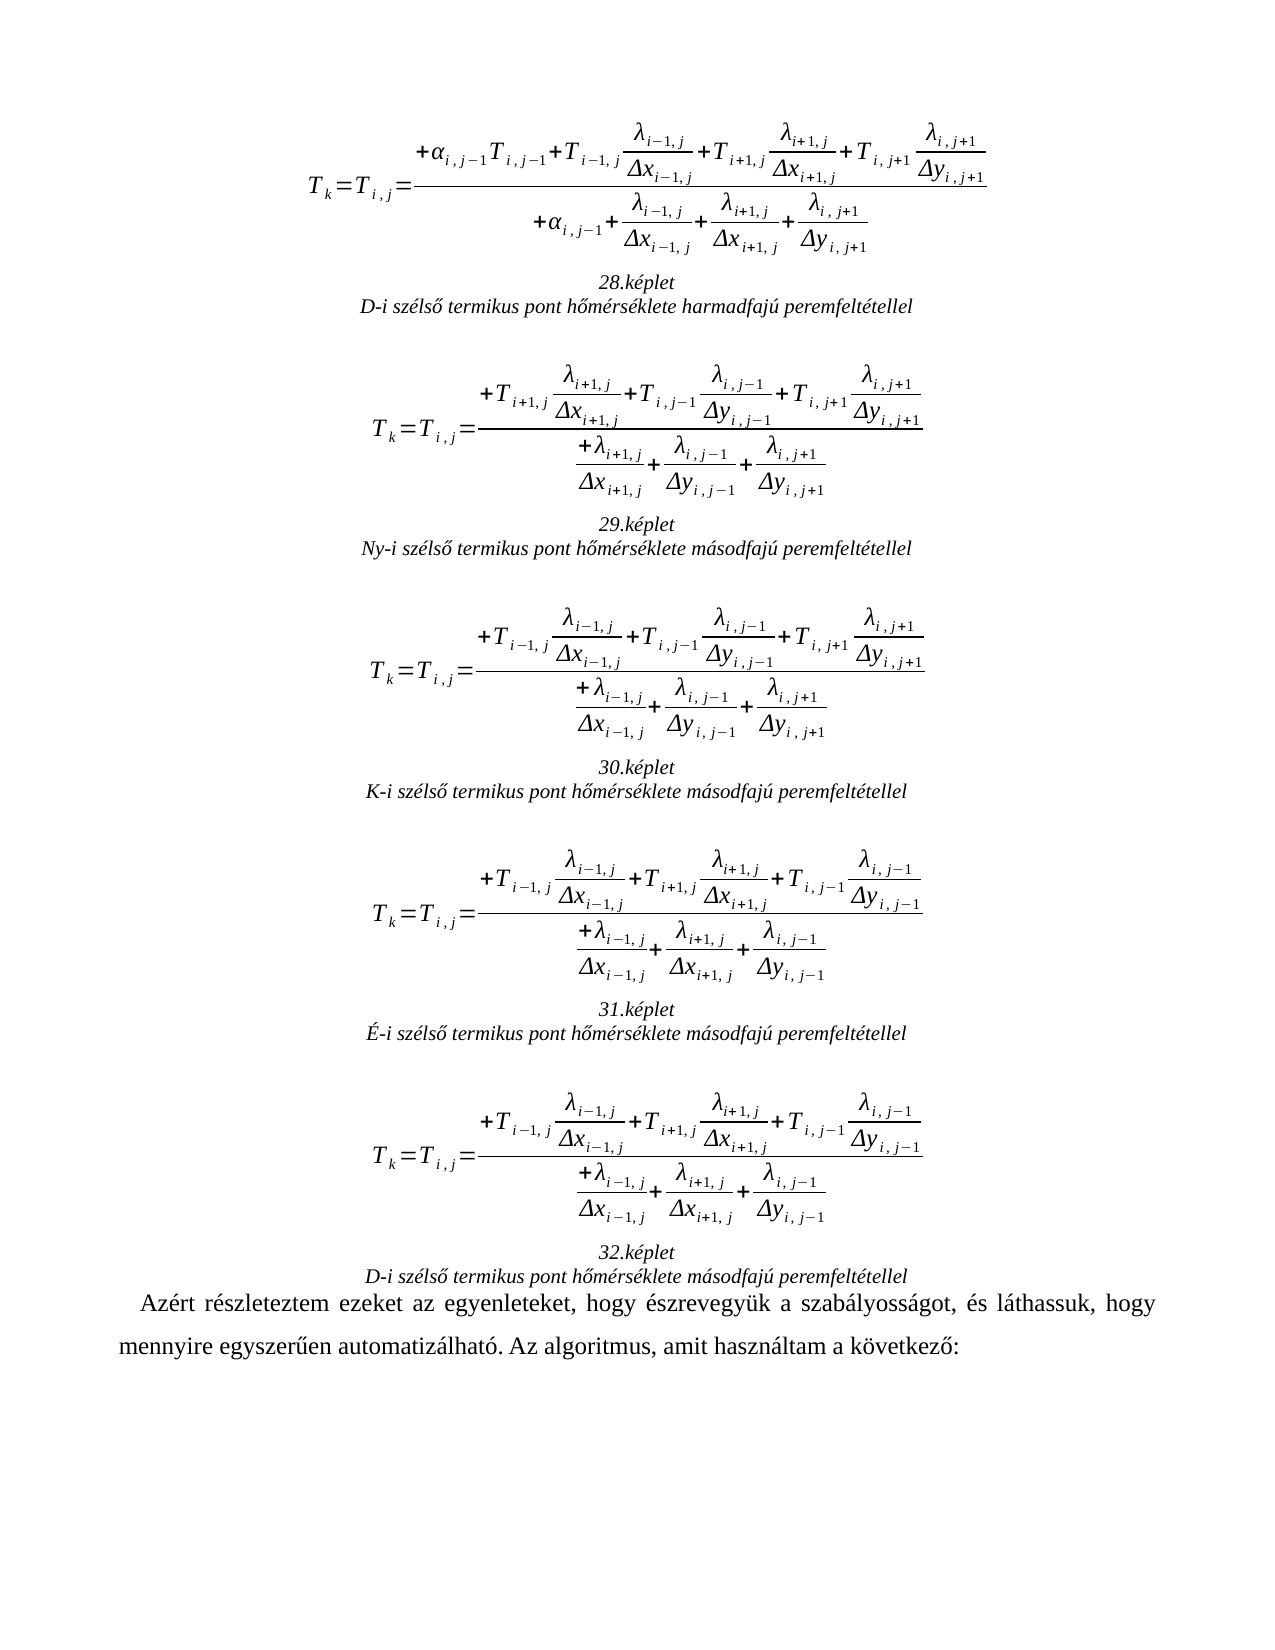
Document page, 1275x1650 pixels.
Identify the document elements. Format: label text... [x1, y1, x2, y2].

subtitle D-i szélső termikus pont hőmérséklete harmadfajú peremfeltétellel [118, 294, 1156, 318]
subtitle Ny-i szélső termikus pont hőmérséklete másodfajú peremfeltétellel [118, 536, 1156, 560]
subtitle 32.képlet [118, 1240, 1156, 1264]
subtitle 29.képlet [118, 512, 1156, 536]
subtitle K-i szélső termikus pont hőmérséklete másodfajú peremfeltétellel [118, 779, 1156, 803]
subtitle D-i szélső termikus pont hőmérséklete másodfajú peremfeltétellel [118, 1264, 1156, 1288]
subtitle Azért részleteztem ezeket az egyenleteket, hogy észrevegyük a szabályosságot, és láthassuk, hogy mennyire egyszerűen automatizálható. Az algoritmus, amit használtam a következő: [118, 1288, 1156, 1360]
subtitle 30.képlet [118, 755, 1156, 779]
subtitle É-i szélső termikus pont hőmérséklete másodfajú peremfeltétellel [118, 1021, 1156, 1045]
subtitle 28.képlet [118, 270, 1156, 294]
subtitle 31.képlet [118, 997, 1156, 1021]
